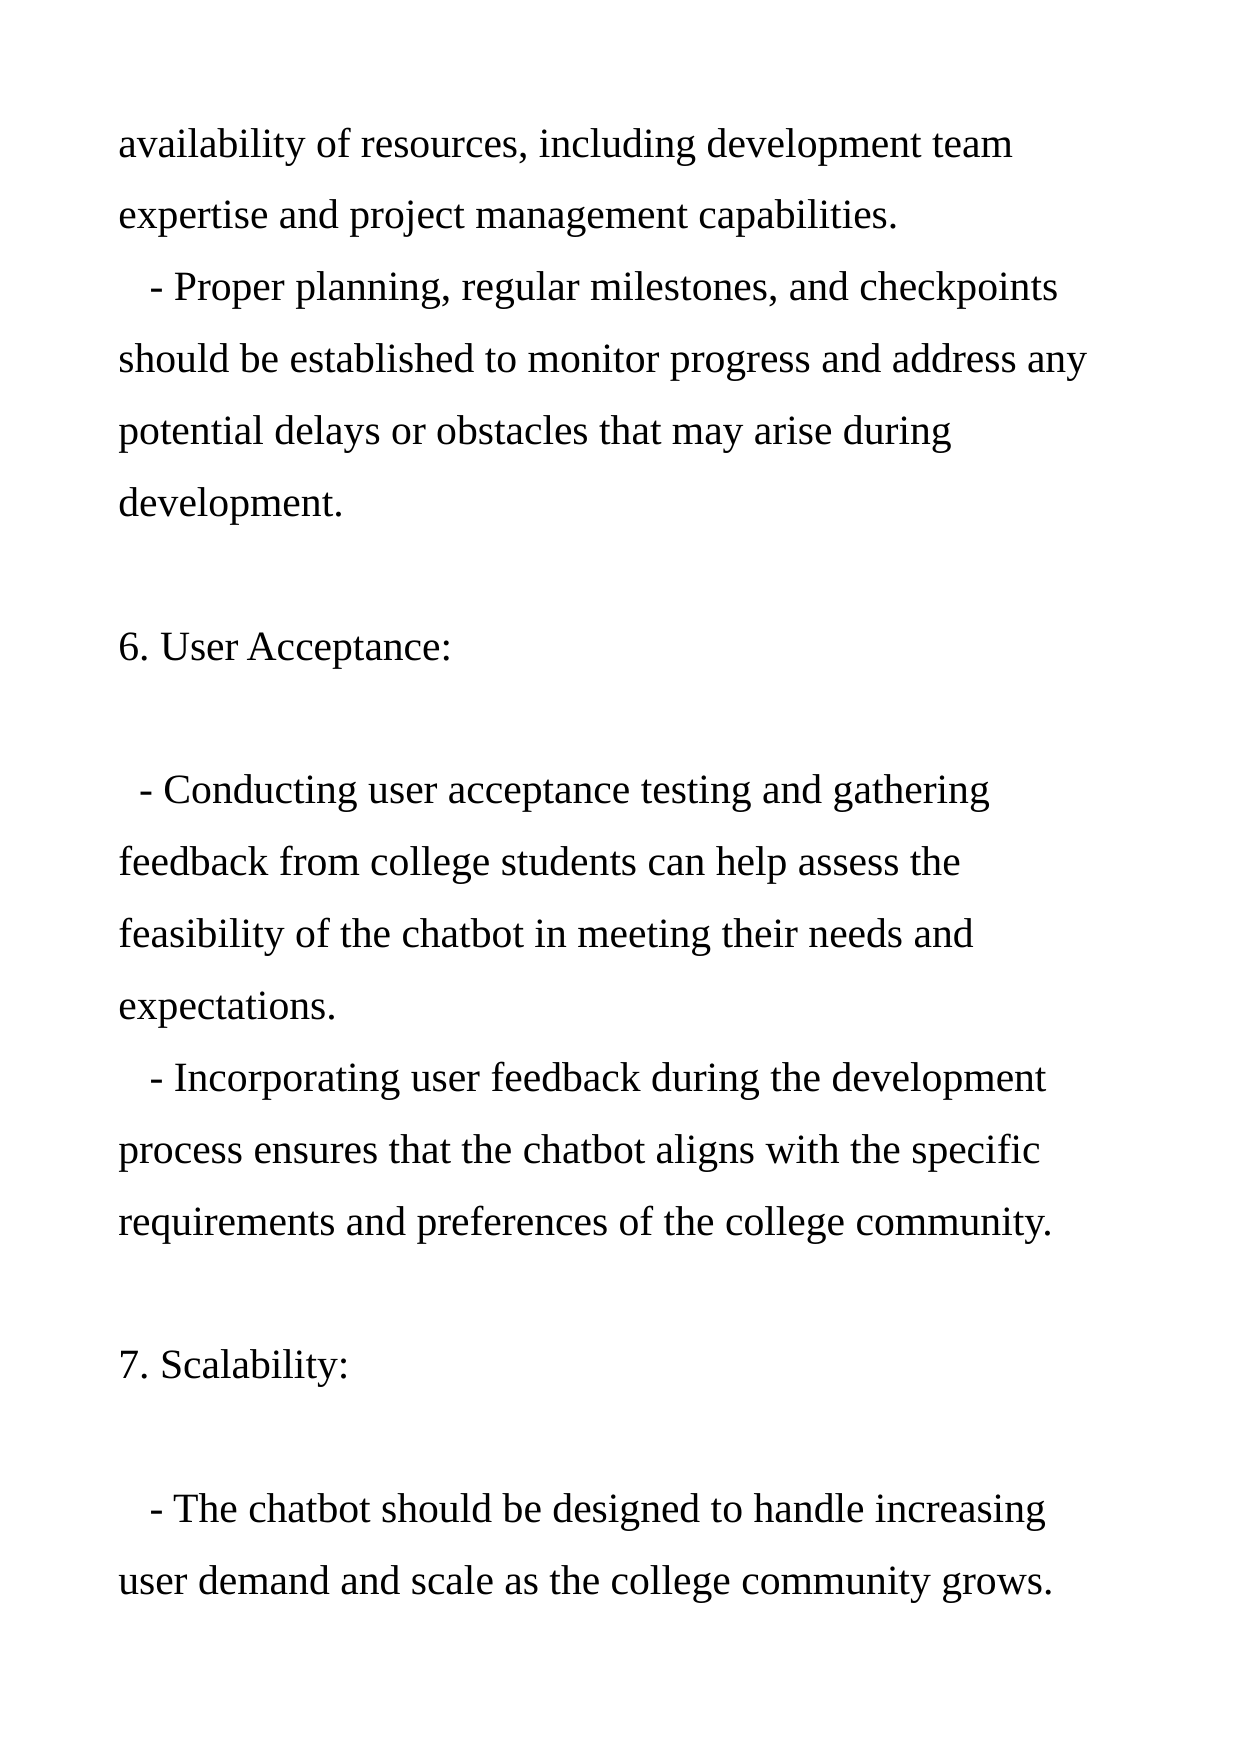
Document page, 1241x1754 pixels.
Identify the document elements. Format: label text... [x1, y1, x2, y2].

text - Conducting user acceptance testing and gathering feedback from college students can help assess the feasibility of the chatbot in meeting their needs and expectations. [118, 765, 1122, 1028]
text - Proper planning, regular milestones, and checkpoints should be established to monitor progress and address any potential delays or obstacles that may arise during development. [118, 262, 1122, 525]
text 7. Scalability: [118, 1340, 1122, 1388]
text availability of resources, including development team expertise and project management capabilities. [118, 118, 1122, 238]
text - The chatbot should be designed to handle increasing user demand and scale as the college community grows. [118, 1484, 1122, 1603]
text 6. User Acceptance: [118, 621, 1122, 669]
text - Incorporating user feedback during the development process ensures that the chatbot aligns with the specific requirements and preferences of the college community. [118, 1052, 1122, 1244]
